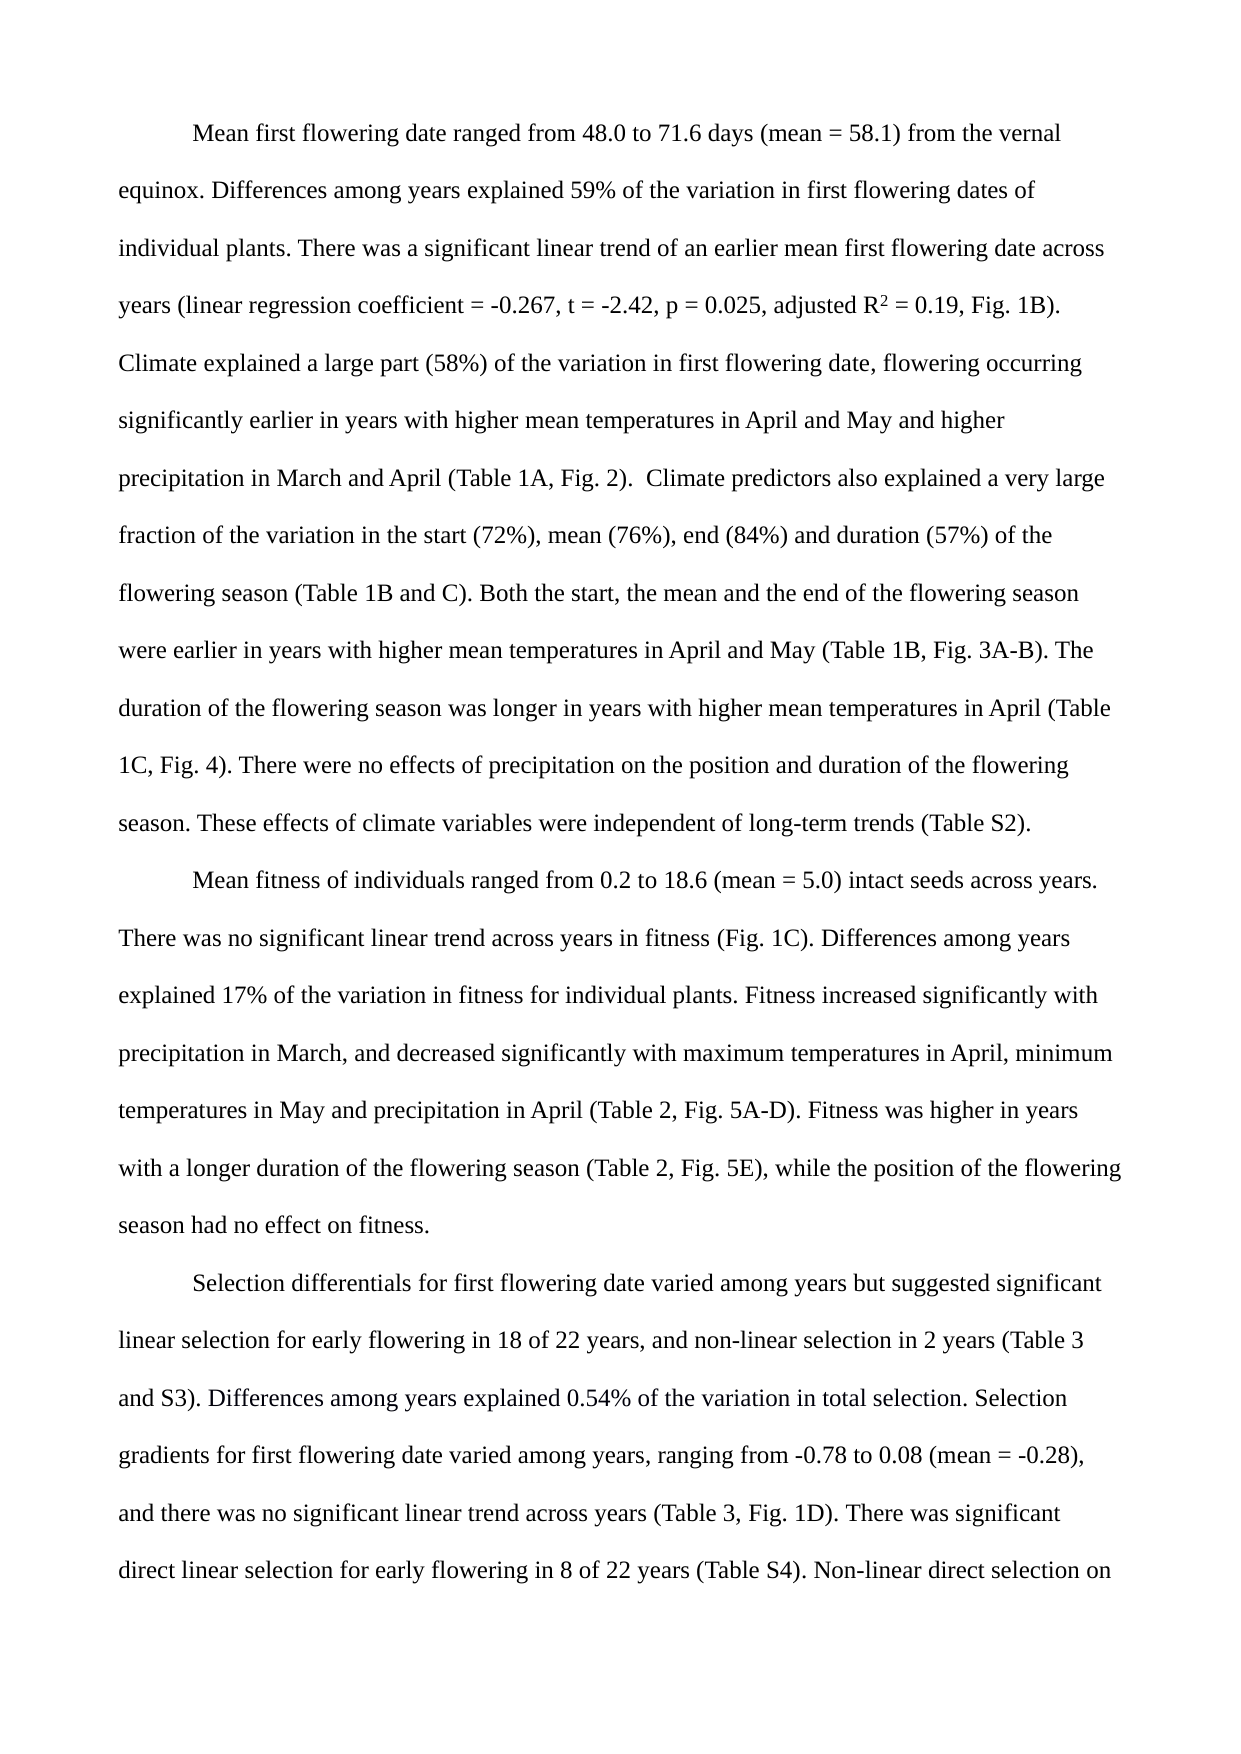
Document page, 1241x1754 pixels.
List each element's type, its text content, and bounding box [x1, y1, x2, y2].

text Mean first flowering date ranged from 48.0 to 71.6 days (mean = 58.1) from the vernal equinox. Differences among years explained 59% of the variation in first flowering dates of individual plants. There was a significant linear trend of an earlier mean first flowering date across years (linear regression coefficient = -0.267, t = -2.42, p = 0.025, adjusted R2 = 0.19, Fig. 1B). Climate explained a large part (58%) of the variation in first flowering date, flowering occurring significantly earlier in years with higher mean temperatures in April and May and higher precipitation in March and April (Table 1A, Fig. 2). Climate predictors also explained a very large fraction of the variation in the start (72%), mean (76%), end (84%) and duration (57%) of the flowering season (Table 1B and C). Both the start, the mean and the end of the flowering season were earlier in years with higher mean temperatures in April and May (Table 1B, Fig. 3A-B). The duration of the flowering season was longer in years with higher mean temperatures in April (Table 1C, Fig. 4). There were no effects of precipitation on the position and duration of the flowering season. These effects of climate variables were independent of long-term trends (Table S2). [118, 118, 1122, 837]
text Mean fitness of individuals ranged from 0.2 to 18.6 (mean = 5.0) intact seeds across years. There was no significant linear trend across years in fitness (Fig. 1C). Differences among years explained 17% of the variation in fitness for individual plants. Fitness increased significantly with precipitation in March, and decreased significantly with maximum temperatures in April, minimum temperatures in May and precipitation in April (Table 2, Fig. 5A-D). Fitness was higher in years with a longer duration of the flowering season (Table 2, Fig. 5E), while the position of the flowering season had no effect on fitness. [118, 866, 1122, 1239]
text Selection differentials for first flowering date varied among years but suggested significant linear selection for early flowering in 18 of 22 years, and non-linear selection in 2 years (Table 3 and S3). Differences among years explained 0.54% of the variation in total selection. Selection gradients for first flowering date varied among years, ranging from -0.78 to 0.08 (mean = -0.28), and there was no significant linear trend across years (Table 3, Fig. 1D). There was significant direct linear selection for early flowering in 8 of 22 years (Table S4). Non-linear direct selection on [118, 1268, 1122, 1584]
